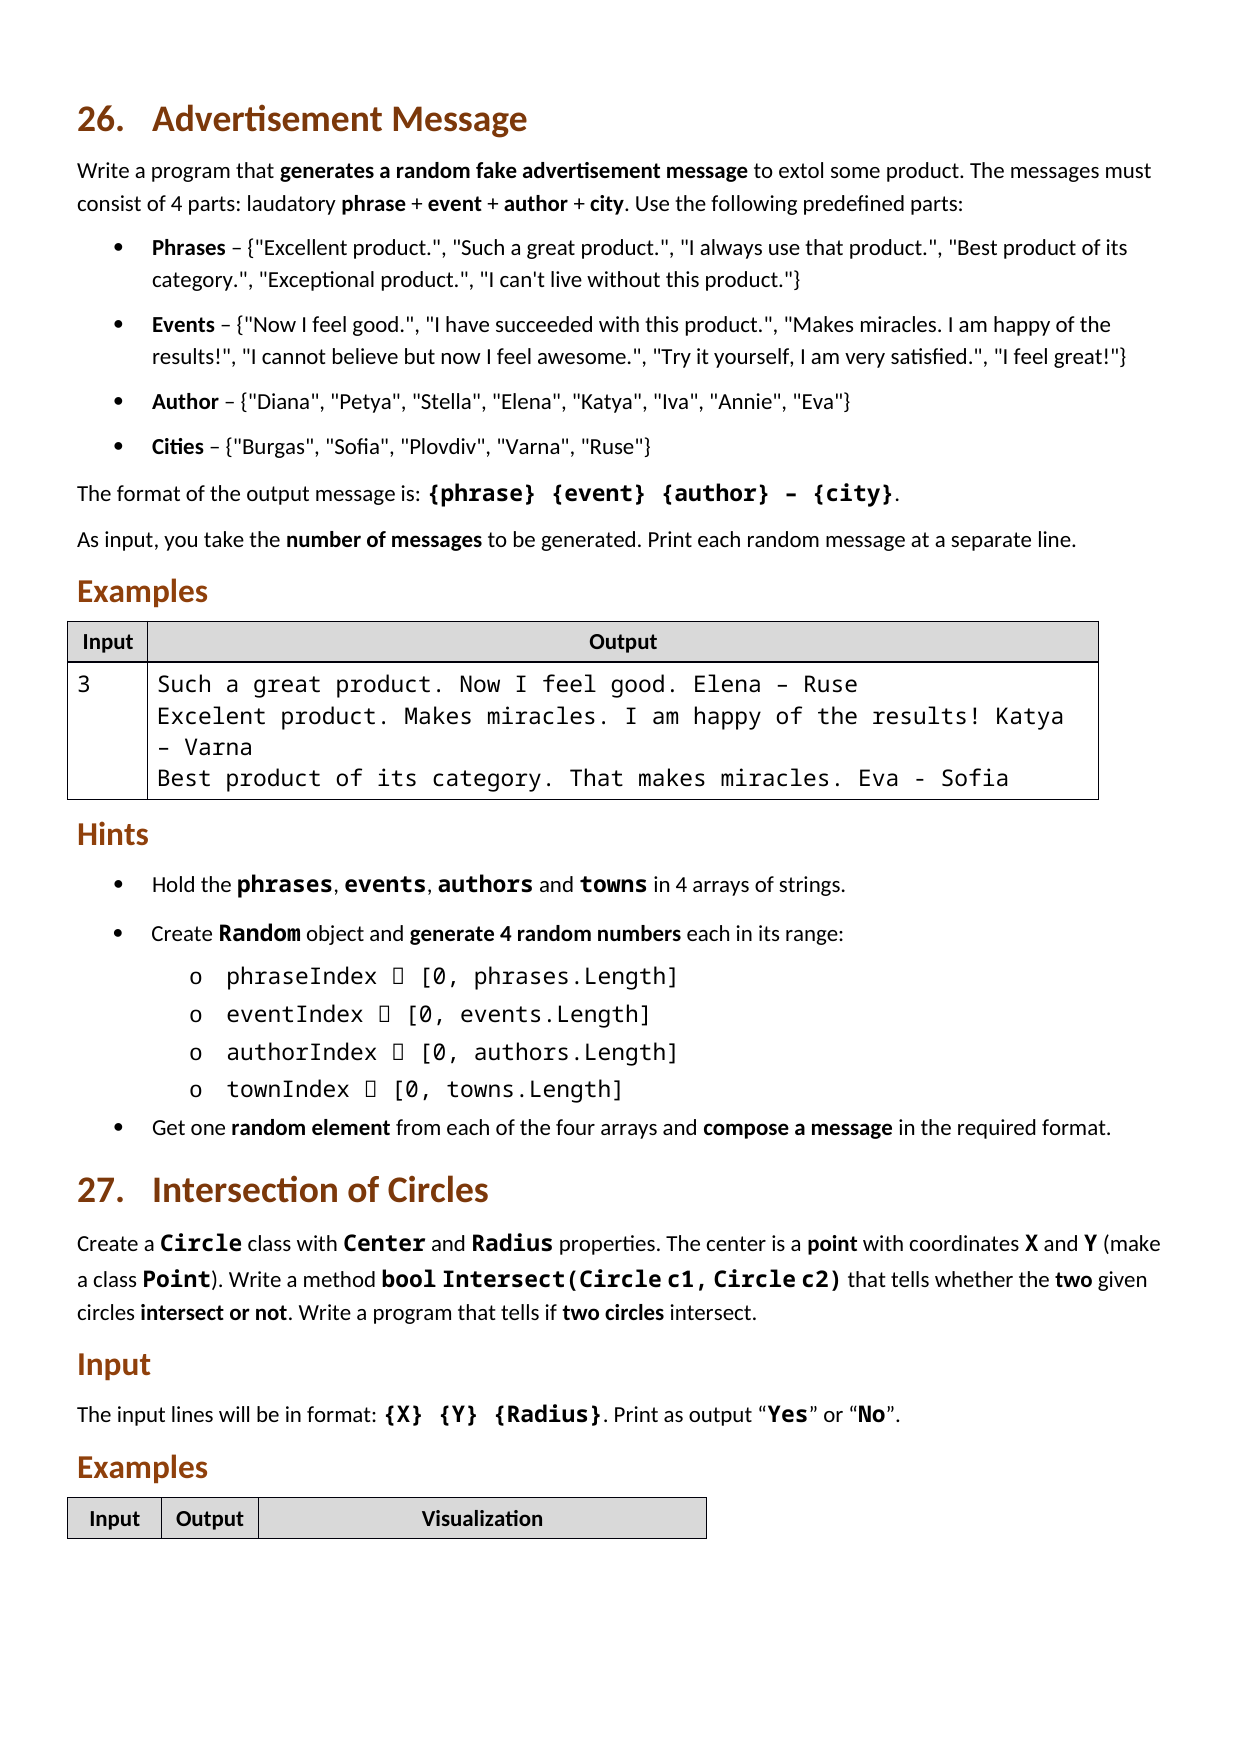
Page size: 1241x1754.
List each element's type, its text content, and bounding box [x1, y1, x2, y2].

list eventIndex  [0, events.Length] [189, 998, 1163, 1029]
text The format of the output message is: {phrase} {event} {author} – {city}. [77, 476, 1163, 508]
subtitle Advertisement Message [77, 95, 1163, 141]
list Phrases – {"Excellent product.", "Such a great product.", "I always use that product.", "Best product of its category.", "Exceptional product.", "I can't live without this product."} [114, 233, 1163, 293]
text As input, you take the number of messages to be generated. Print each random message at a separate line. [77, 525, 1163, 553]
list Cities – {"Burgas", "Sofia", "Plovdiv", "Varna", "Ruse"} [114, 432, 1163, 460]
text Create a Circle class with Center and Radius properties. The center is a point with coordinates X and Y (make a class Point). Write a method bool Intersect(Circle c1, Circle c2) that tells whether the two given circles intersect or not. Write a program that tells if two circles intersect. [77, 1227, 1163, 1326]
list Author – {"Diana", "Petya", "Stella", "Elena", "Katya", "Iva", "Annie", "Eva"} [114, 387, 1163, 415]
text Write a program that generates a random fake advertisement message to extol some product. The messages must consist of 4 parts: laudatory phrase + event + author + city. Use the following predefined parts: [77, 156, 1163, 217]
subtitle Input [77, 1343, 1163, 1383]
text The input lines will be in format: {X} {Y} {Radius}. Print as output “Yes” or “No”. [77, 1398, 1163, 1429]
table_header Input [68, 1498, 161, 1538]
list Events – {"Now I feel good.", "I have succeeded with this product.", "Makes miracles. I am happy of the results!", "I cannot believe but now I feel awesome.", "Try it yourself, I am very satisfied.", "I feel great!"} [114, 310, 1163, 370]
subtitle Hints [77, 813, 1163, 854]
list phraseIndex  [0, phrases.Length] [189, 960, 1163, 992]
subtitle Intersection of Circles [77, 1166, 1163, 1212]
list townIndex  [0, towns.Length] [189, 1073, 1163, 1104]
list Create Random object and generate 4 random numbers each in its range: [114, 916, 1163, 948]
list Hold the phrases, events, authors and towns in 4 arrays of strings. [114, 868, 1163, 899]
list Get one random element from each of the four arrays and compose a message in the required format. [114, 1113, 1163, 1141]
subtitle Examples [77, 569, 1163, 610]
table_header Visualization [259, 1498, 706, 1538]
table_header Output [148, 622, 1098, 661]
table_cell Such a great product. Now I feel good. Elena – Ruse Excelent product. Makes miracles. I am happy of the results! Katya – Varna Best product of its category. That makes miracles. Eva - Sofia [148, 663, 1098, 799]
list authorIndex  [0, authors.Length] [189, 1035, 1163, 1067]
table_header Input [68, 622, 147, 661]
table_cell 3 [68, 663, 147, 799]
subtitle Examples [77, 1446, 1163, 1487]
table_header Output [162, 1498, 258, 1538]
